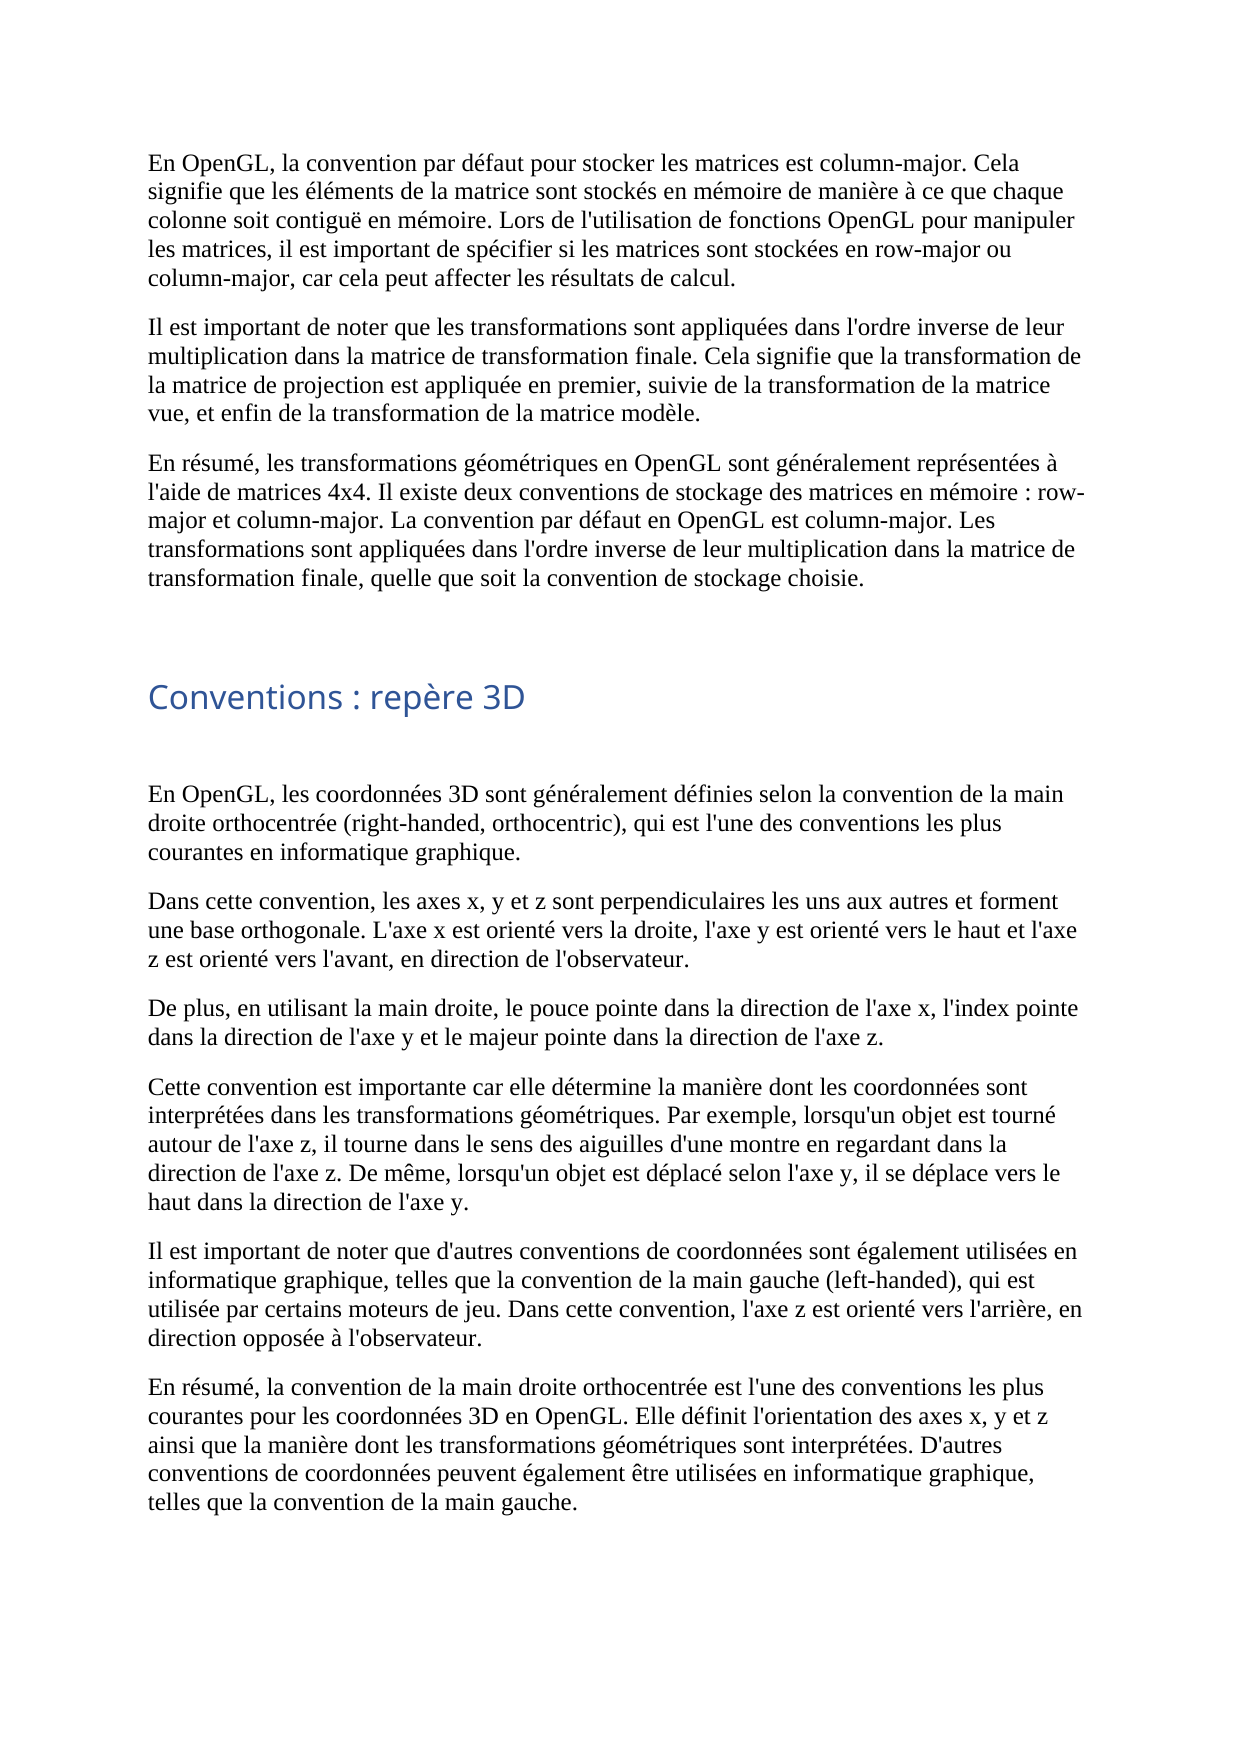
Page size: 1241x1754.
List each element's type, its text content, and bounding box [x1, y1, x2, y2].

text En résumé, les transformations géométriques en OpenGL sont généralement représentées à l'aide de matrices 4x4. Il existe deux conventions de stockage des matrices en mémoire : row-major et column-major. La convention par défaut en OpenGL est column-major. Les transformations sont appliquées dans l'ordre inverse de leur multiplication dans la matrice de transformation finale, quelle que soit la convention de stockage choisie. [148, 448, 1093, 592]
subtitle Conventions : repère 3D [148, 674, 1093, 719]
text Cette convention est importante car elle détermine la manière dont les coordonnées sont interprétées dans les transformations géométriques. Par exemple, lorsqu'un objet est tourné autour de l'axe z, il tourne dans le sens des aiguilles d'une montre en regardant dans la direction de l'axe z. De même, lorsqu'un objet est déplacé selon l'axe y, il se déplace vers le haut dans la direction de l'axe y. [148, 1072, 1093, 1216]
text En OpenGL, les coordonnées 3D sont généralement définies selon la convention de la main droite orthocentrée (right-handed, orthocentric), qui est l'une des conventions les plus courantes en informatique graphique. [148, 779, 1093, 866]
text En OpenGL, la convention par défaut pour stocker les matrices est column-major. Cela signifie que les éléments de la matrice sont stockés en mémoire de manière à ce que chaque colonne soit contiguë en mémoire. Lors de l'utilisation de fonctions OpenGL pour manipuler les matrices, il est important de spécifier si les matrices sont stockées en row-major ou column-major, car cela peut affecter les résultats de calcul. [148, 148, 1093, 291]
text De plus, en utilisant la main droite, le pouce pointe dans la direction de l'axe x, l'index pointe dans la direction de l'axe y et le majeur pointe dans la direction de l'axe z. [148, 993, 1093, 1051]
text Il est important de noter que d'autres conventions de coordonnées sont également utilisées en informatique graphique, telles que la convention de la main gauche (left-handed), qui est utilisée par certains moteurs de jeu. Dans cette convention, l'axe z est orienté vers l'arrière, en direction opposée à l'observateur. [148, 1236, 1093, 1351]
text En résumé, la convention de la main droite orthocentrée est l'une des conventions les plus courantes pour les coordonnées 3D en OpenGL. Elle définit l'orientation des axes x, y et z ainsi que la manière dont les transformations géométriques sont interprétées. D'autres conventions de coordonnées peuvent également être utilisées en informatique graphique, telles que la convention de la main gauche. [148, 1372, 1093, 1516]
text Il est important de noter que les transformations sont appliquées dans l'ordre inverse de leur multiplication dans la matrice de transformation finale. Cela signifie que la transformation de la matrice de projection est appliquée en premier, suivie de la transformation de la matrice vue, et enfin de la transformation de la matrice modèle. [148, 312, 1093, 427]
text Dans cette convention, les axes x, y et z sont perpendiculaires les uns aux autres et forment une base orthogonale. L'axe x est orienté vers la droite, l'axe y est orienté vers le haut et l'axe z est orienté vers l'avant, en direction de l'observateur. [148, 886, 1093, 973]
